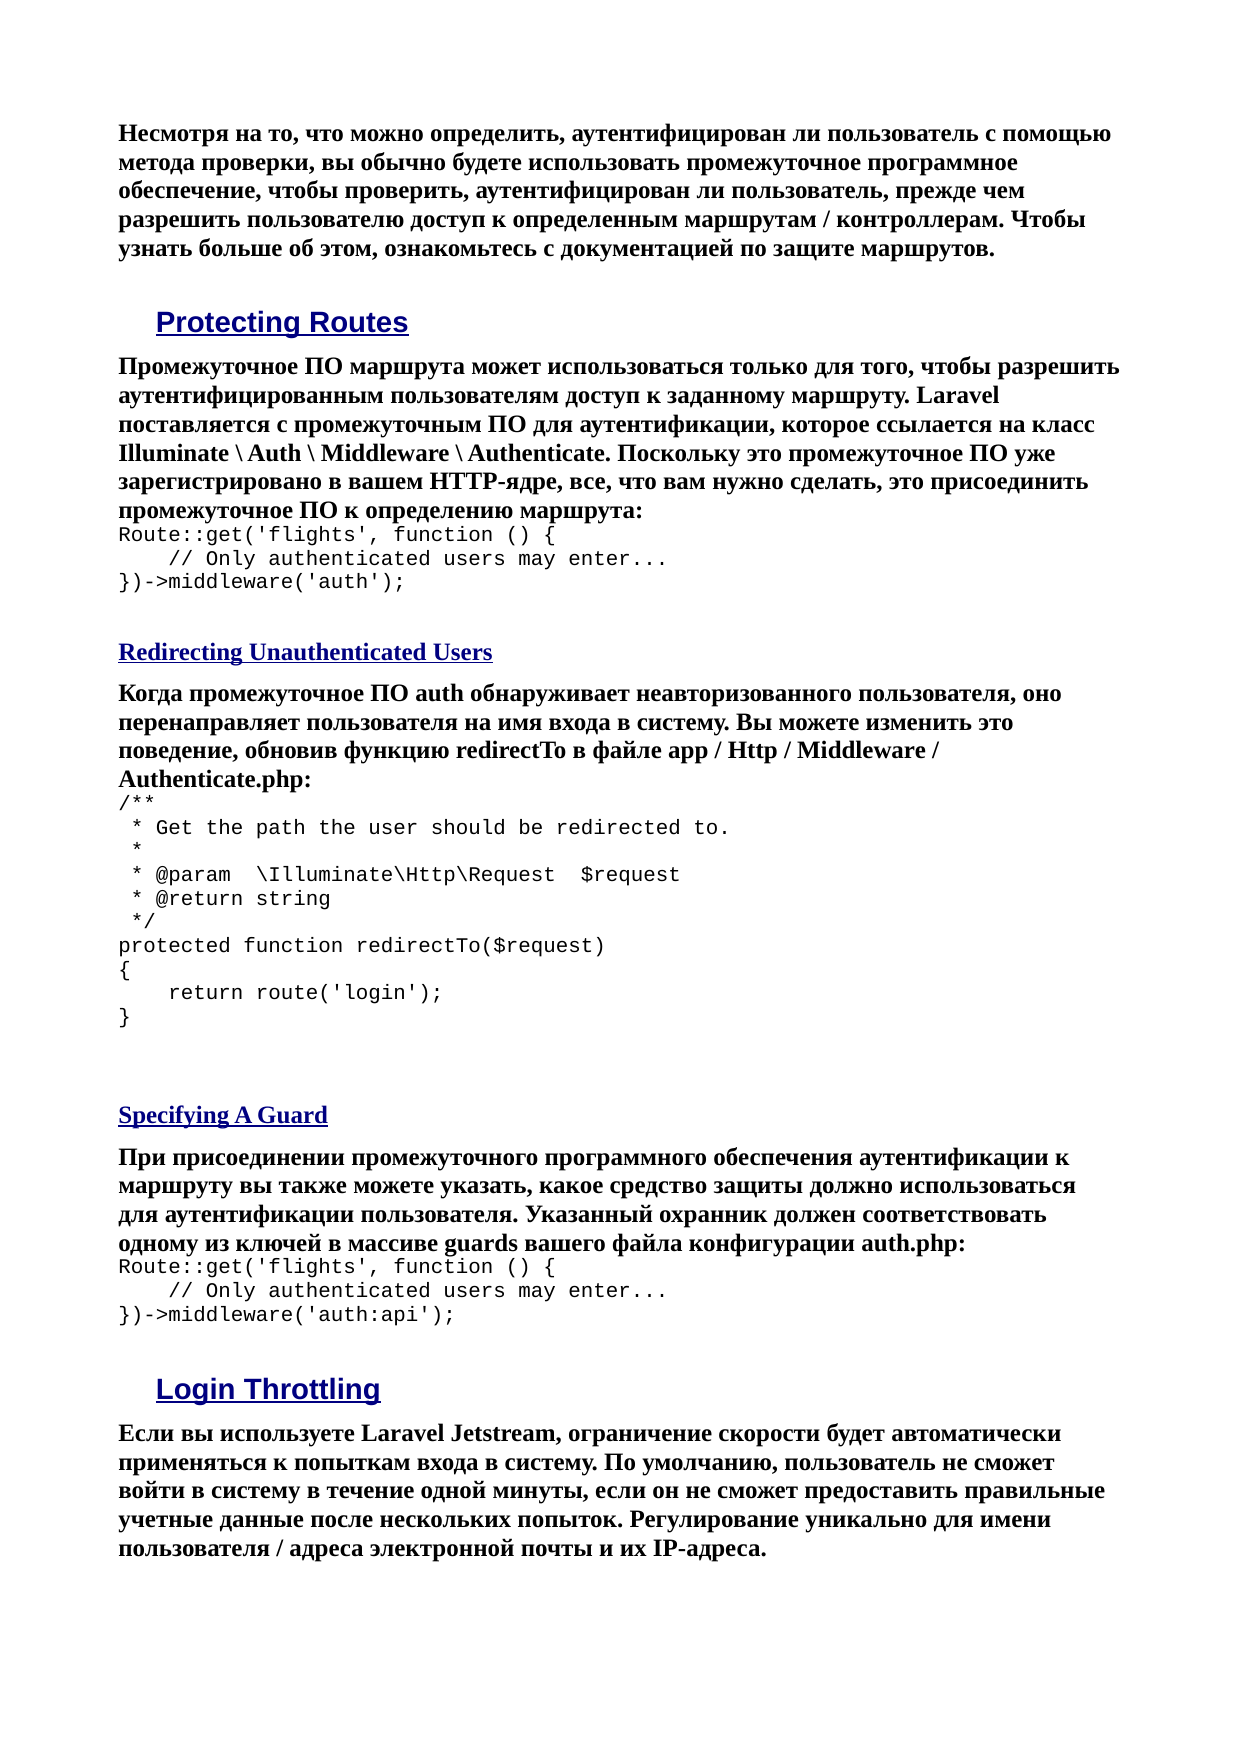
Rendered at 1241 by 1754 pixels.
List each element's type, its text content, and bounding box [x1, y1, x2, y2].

text * [118, 840, 1122, 864]
text } [118, 1006, 1122, 1029]
text })->middleware('auth:api'); [118, 1304, 1122, 1327]
text Route::get('flights', function () { [118, 1257, 1122, 1280]
subtitle Specifying A Guard [118, 1100, 1122, 1129]
text */ [118, 911, 1122, 935]
text Промежуточное ПО маршрута может использоваться только для того, чтобы разрешить аутентифицированным пользователям доступ к заданному маршруту. Laravel поставляется с промежуточным ПО для аутентификации, которое ссылается на класс Illuminate \ Auth \ Middleware \ Authenticate. Поскольку это промежуточное ПО уже зарегистрировано в вашем HTTP-ядре, все, что вам нужно сделать, это присоединить промежуточное ПО к определению маршрута: [118, 351, 1122, 524]
text // Only authenticated users may enter... [118, 548, 1122, 571]
text protected function redirectTo($request) [118, 935, 1122, 959]
subtitle Redirecting Unauthenticated Users [118, 637, 1122, 666]
text // Only authenticated users may enter... [118, 1280, 1122, 1304]
text })->middleware('auth'); [118, 571, 1122, 595]
text Несмотря на то, что можно определить, аутентифицирован ли пользователь с помощью метода проверки, вы обычно будете использовать промежуточное программное обеспечение, чтобы проверить, аутентифицирован ли пользователь, прежде чем разрешить пользователю доступ к определенным маршрутам / контроллерам. Чтобы узнать больше об этом, ознакомьтесь с документацией по защите маршрутов. [118, 118, 1122, 262]
text * @return string [118, 888, 1122, 911]
text При присоединении промежуточного программного обеспечения аутентификации к маршруту вы также можете указать, какое средство защиты должно использоваться для аутентификации пользователя. Указанный охранник должен соответствовать одному из ключей в массиве guards вашего файла конфигурации auth.php: [118, 1142, 1122, 1257]
text * @param \Illuminate\Http\Request $request [118, 864, 1122, 888]
text { [118, 959, 1122, 982]
text Когда промежуточное ПО auth обнаруживает неавторизованного пользователя, оно перенаправляет пользователя на имя входа в систему. Вы можете изменить это поведение, обновив функцию redirectTo в файле app / Http / Middleware / Authenticate.php: [118, 678, 1122, 793]
text Если вы используете Laravel Jetstream, ограничение скорости будет автоматически применяться к попыткам входа в систему. По умолчанию, пользователь не сможет войти в систему в течение одной минуты, если он не сможет предоставить правильные учетные данные после нескольких попыток. Регулирование уникально для имени пользователя / адреса электронной почты и их IP-адреса. [118, 1418, 1122, 1562]
text * Get the path the user should be redirected to. [118, 817, 1122, 840]
text return route('login'); [118, 982, 1122, 1006]
subtitle Login Throttling [156, 1372, 1122, 1405]
subtitle Protecting Routes [156, 305, 1122, 339]
text /** [118, 793, 1122, 817]
text Route::get('flights', function () { [118, 524, 1122, 548]
